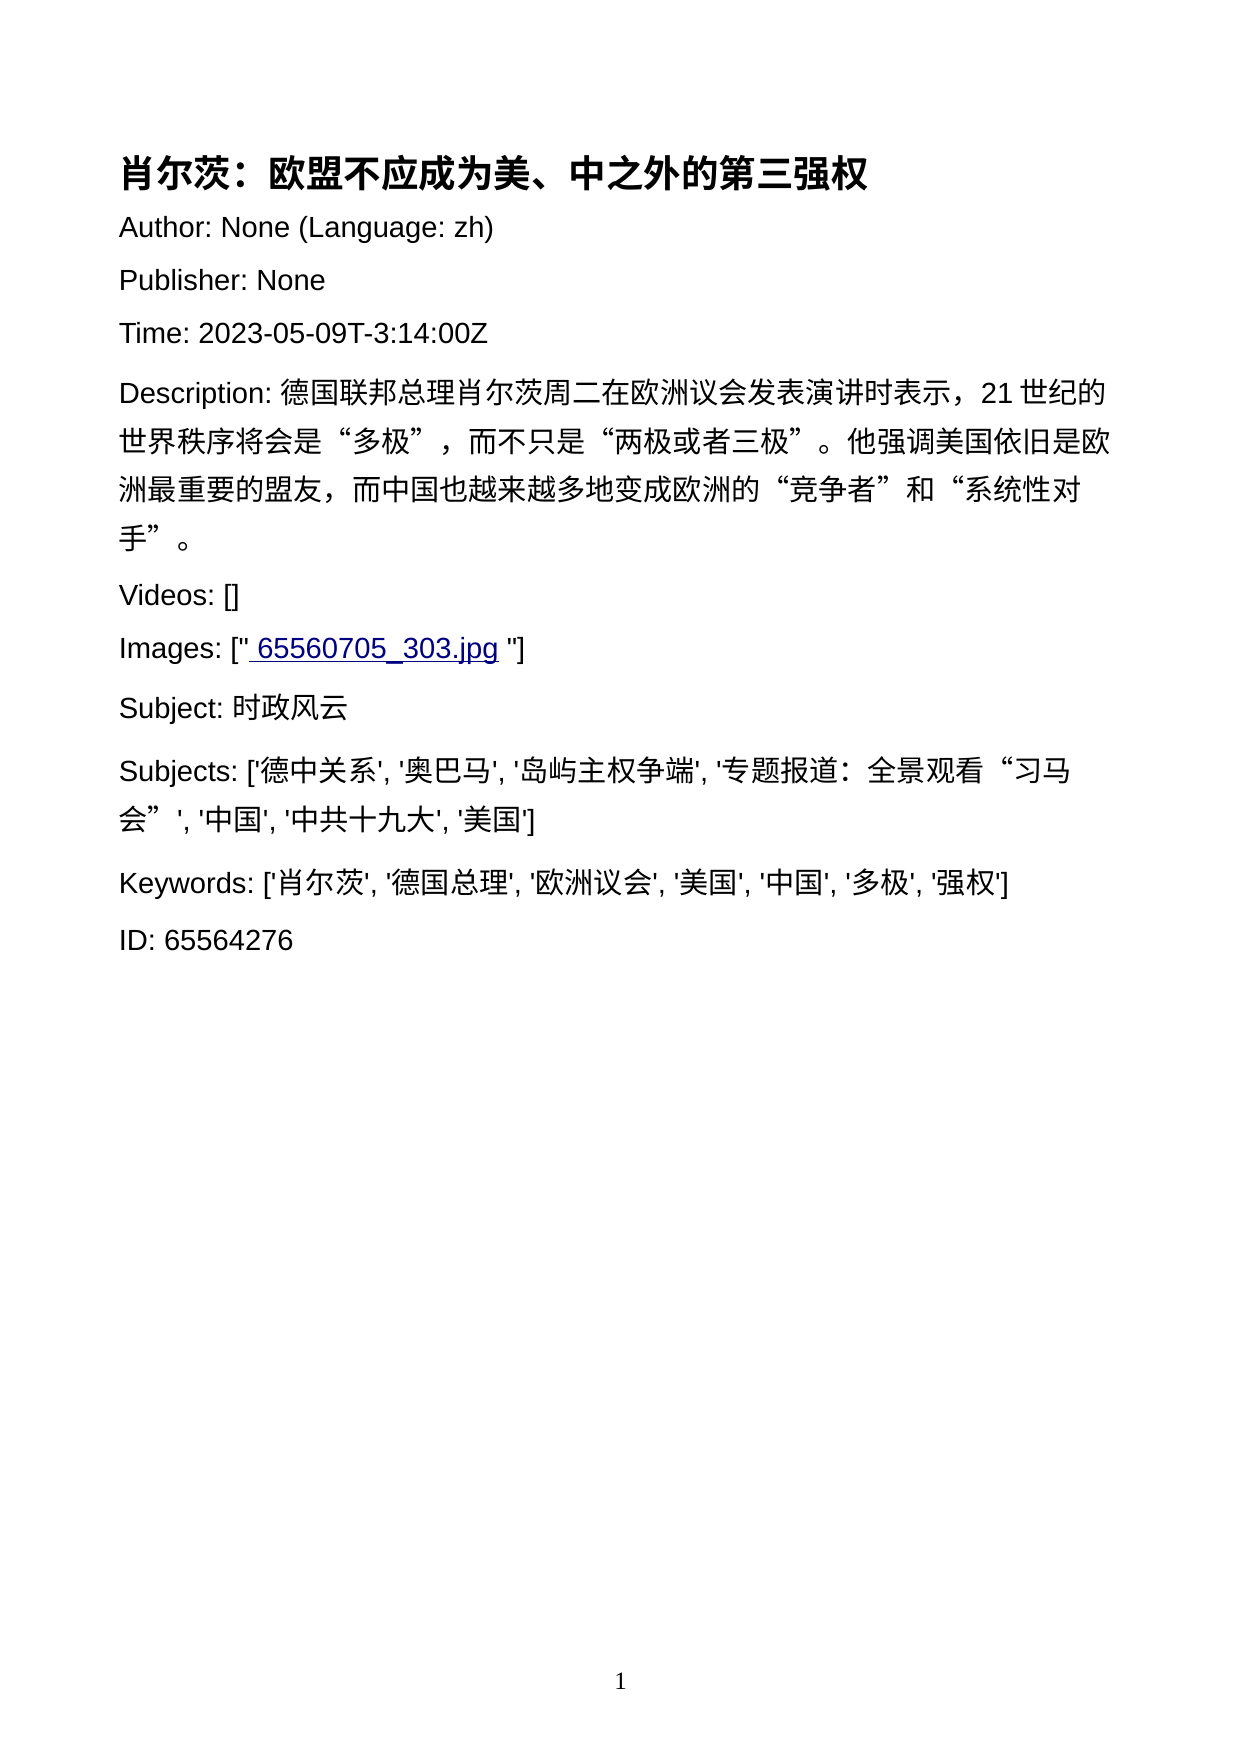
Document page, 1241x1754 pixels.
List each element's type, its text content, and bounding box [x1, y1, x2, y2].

text Subjects: ['德中关系', '奥巴马', '岛屿主权争端', '专题报道：全景观看“习马会”', '中国', '中共十九大', '美国'] [118, 748, 1122, 839]
subtitle 肖尔茨：欧盟不应成为美、中之外的第三强权 [118, 143, 1122, 198]
text Keywords: ['肖尔茨', '德国总理', '欧洲议会', '美国', '中国', '多极', '强权'] [118, 859, 1122, 902]
text Author: None (Language: zh) [118, 210, 1122, 244]
text Description: 德国联邦总理肖尔茨周二在欧洲议会发表演讲时表示，21世纪的世界秩序将会是“多极”，而不只是“两极或者三极”。他强调美国依旧是欧洲最重要的盟友，而中国也越来越多地变成欧洲的“竞争者”和“系统性对手”。 [118, 370, 1122, 558]
text ID: 65564276 [118, 923, 1122, 956]
text Videos: [] [118, 578, 1122, 612]
text Images: [" 65560705_303.jpg "] [118, 632, 1122, 665]
text Time: 2023-05-09T-3:14:00Z [118, 317, 1122, 350]
text Subject: 时政风云 [118, 685, 1122, 727]
text Publisher: None [118, 263, 1122, 297]
